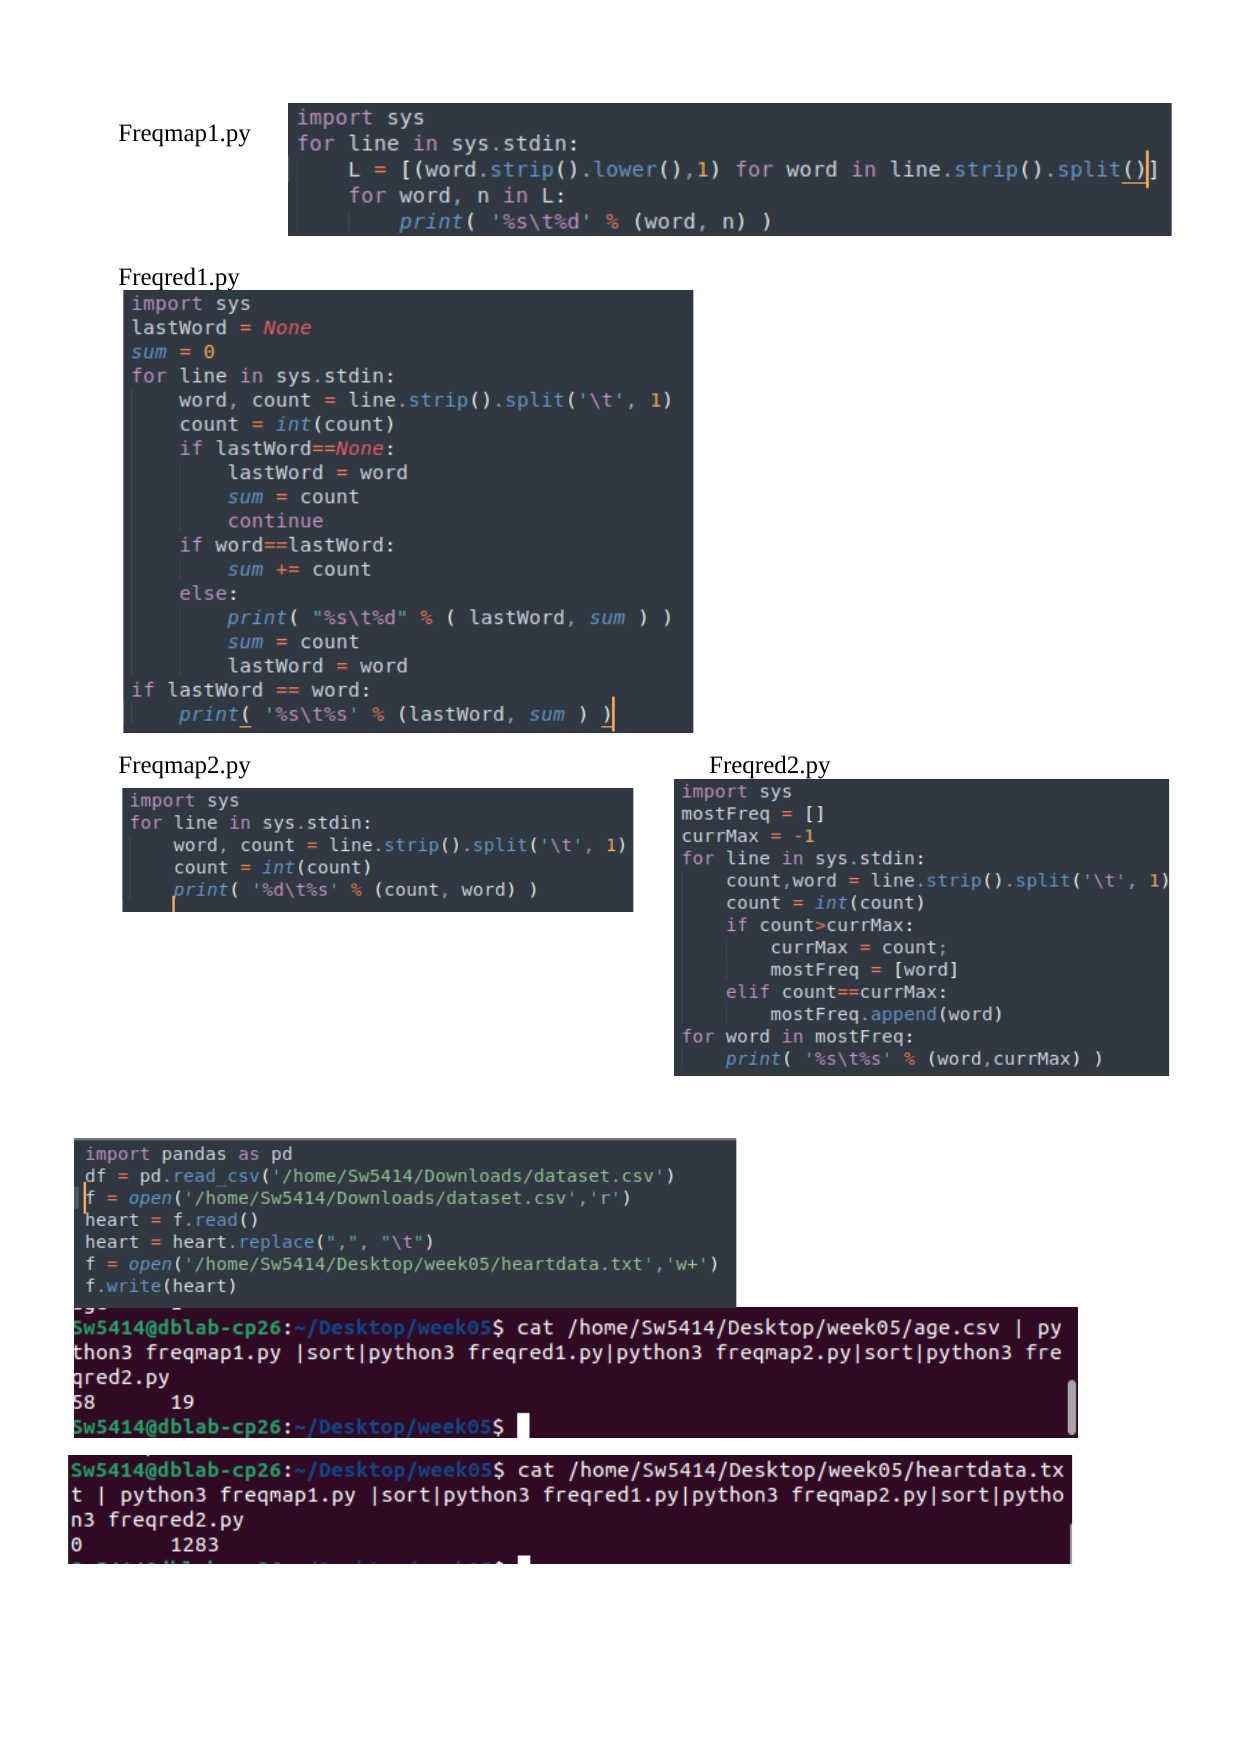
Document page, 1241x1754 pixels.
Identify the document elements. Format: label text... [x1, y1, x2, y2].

text Freqmap2.py Freqred2.py [118, 751, 1122, 779]
text Freqmap1.py [118, 118, 288, 147]
picture [68, 1455, 1073, 1564]
text Freqred1.py [118, 262, 1122, 291]
picture [674, 779, 1170, 1076]
picture [123, 290, 694, 733]
picture [122, 788, 634, 912]
picture [288, 103, 1172, 236]
picture [74, 1138, 1078, 1438]
